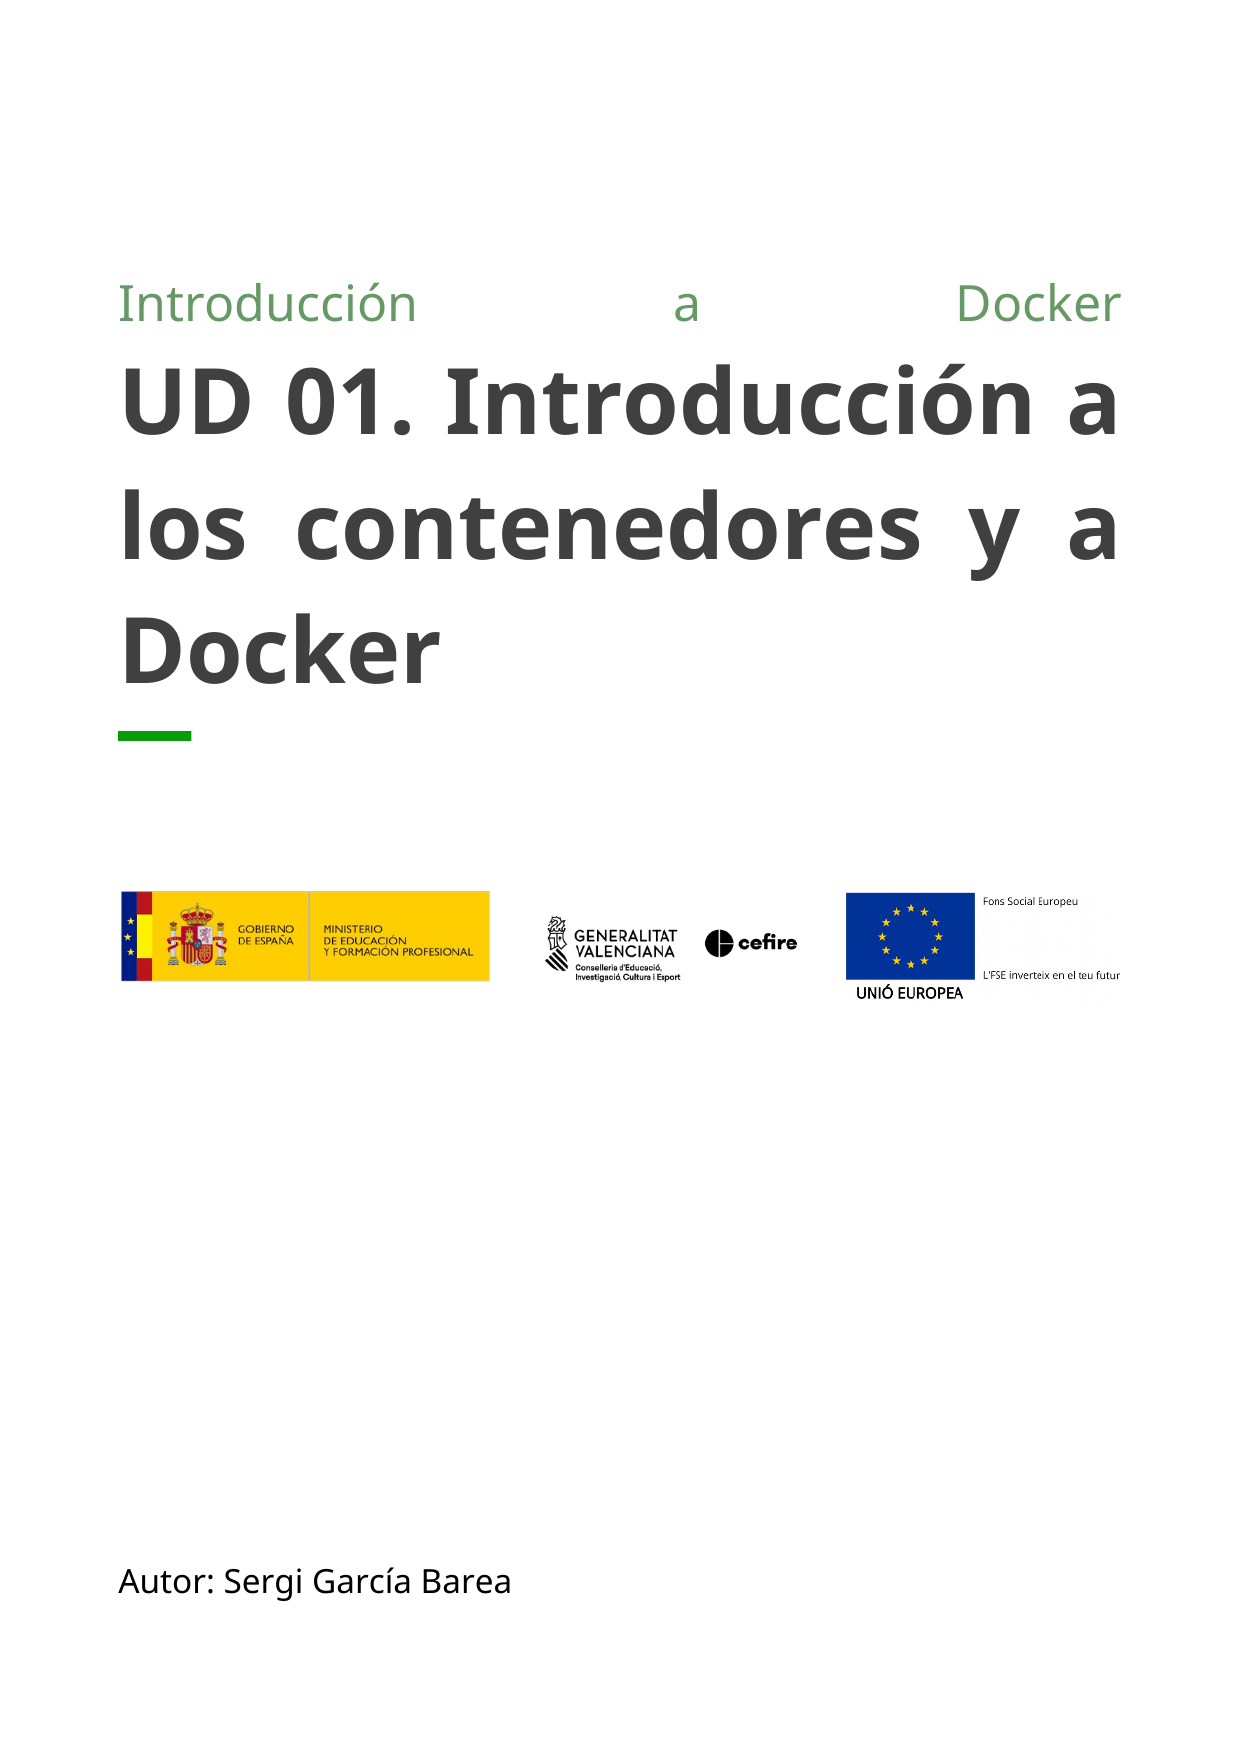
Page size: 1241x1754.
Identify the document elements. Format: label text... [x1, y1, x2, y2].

picture [118, 885, 1123, 1005]
picture [118, 731, 192, 741]
text Autor: Sergi García Barea [118, 1558, 1122, 1603]
title Introducción a Docker UD 01. Introducción a los contenedores y a Docker [118, 268, 1122, 711]
